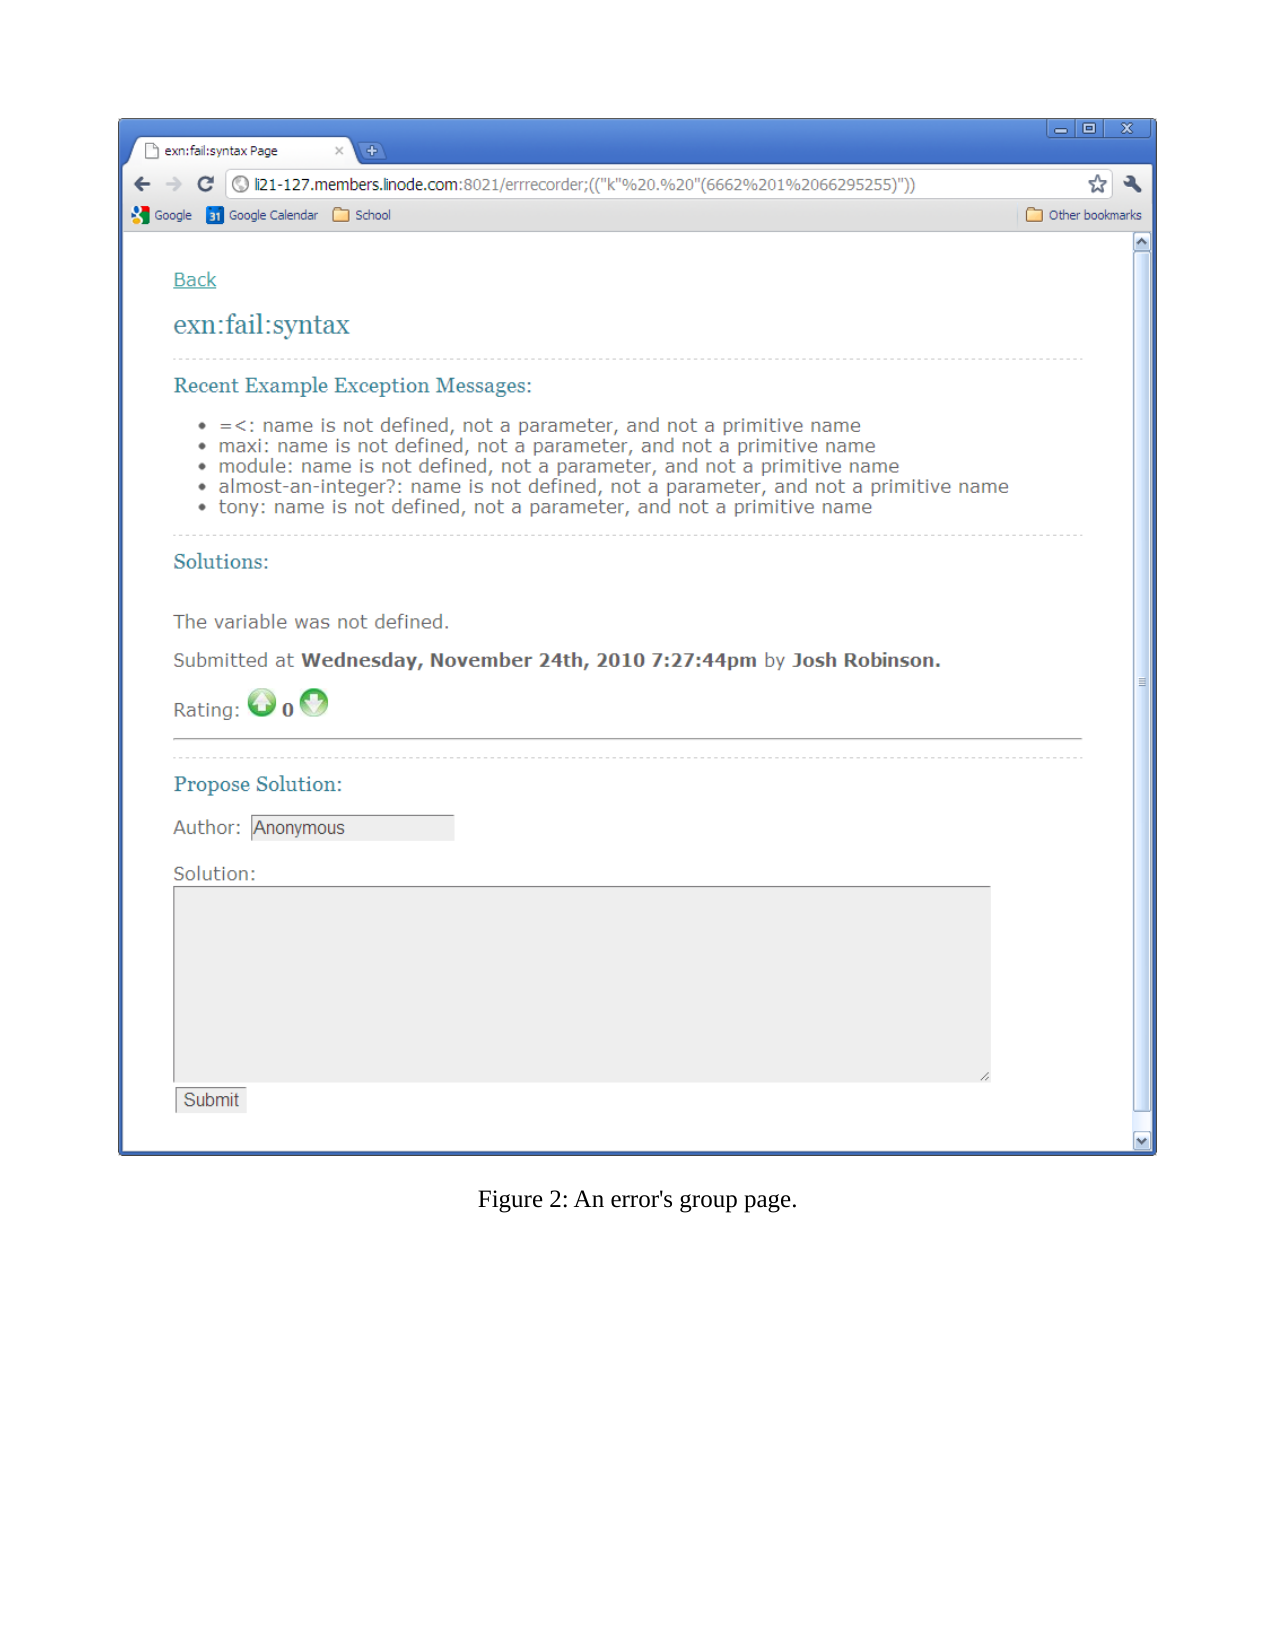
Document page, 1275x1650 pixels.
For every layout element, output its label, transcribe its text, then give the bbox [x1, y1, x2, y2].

picture [118, 118, 1157, 1156]
text Figure 2: An error's group page. [118, 1156, 1157, 1213]
